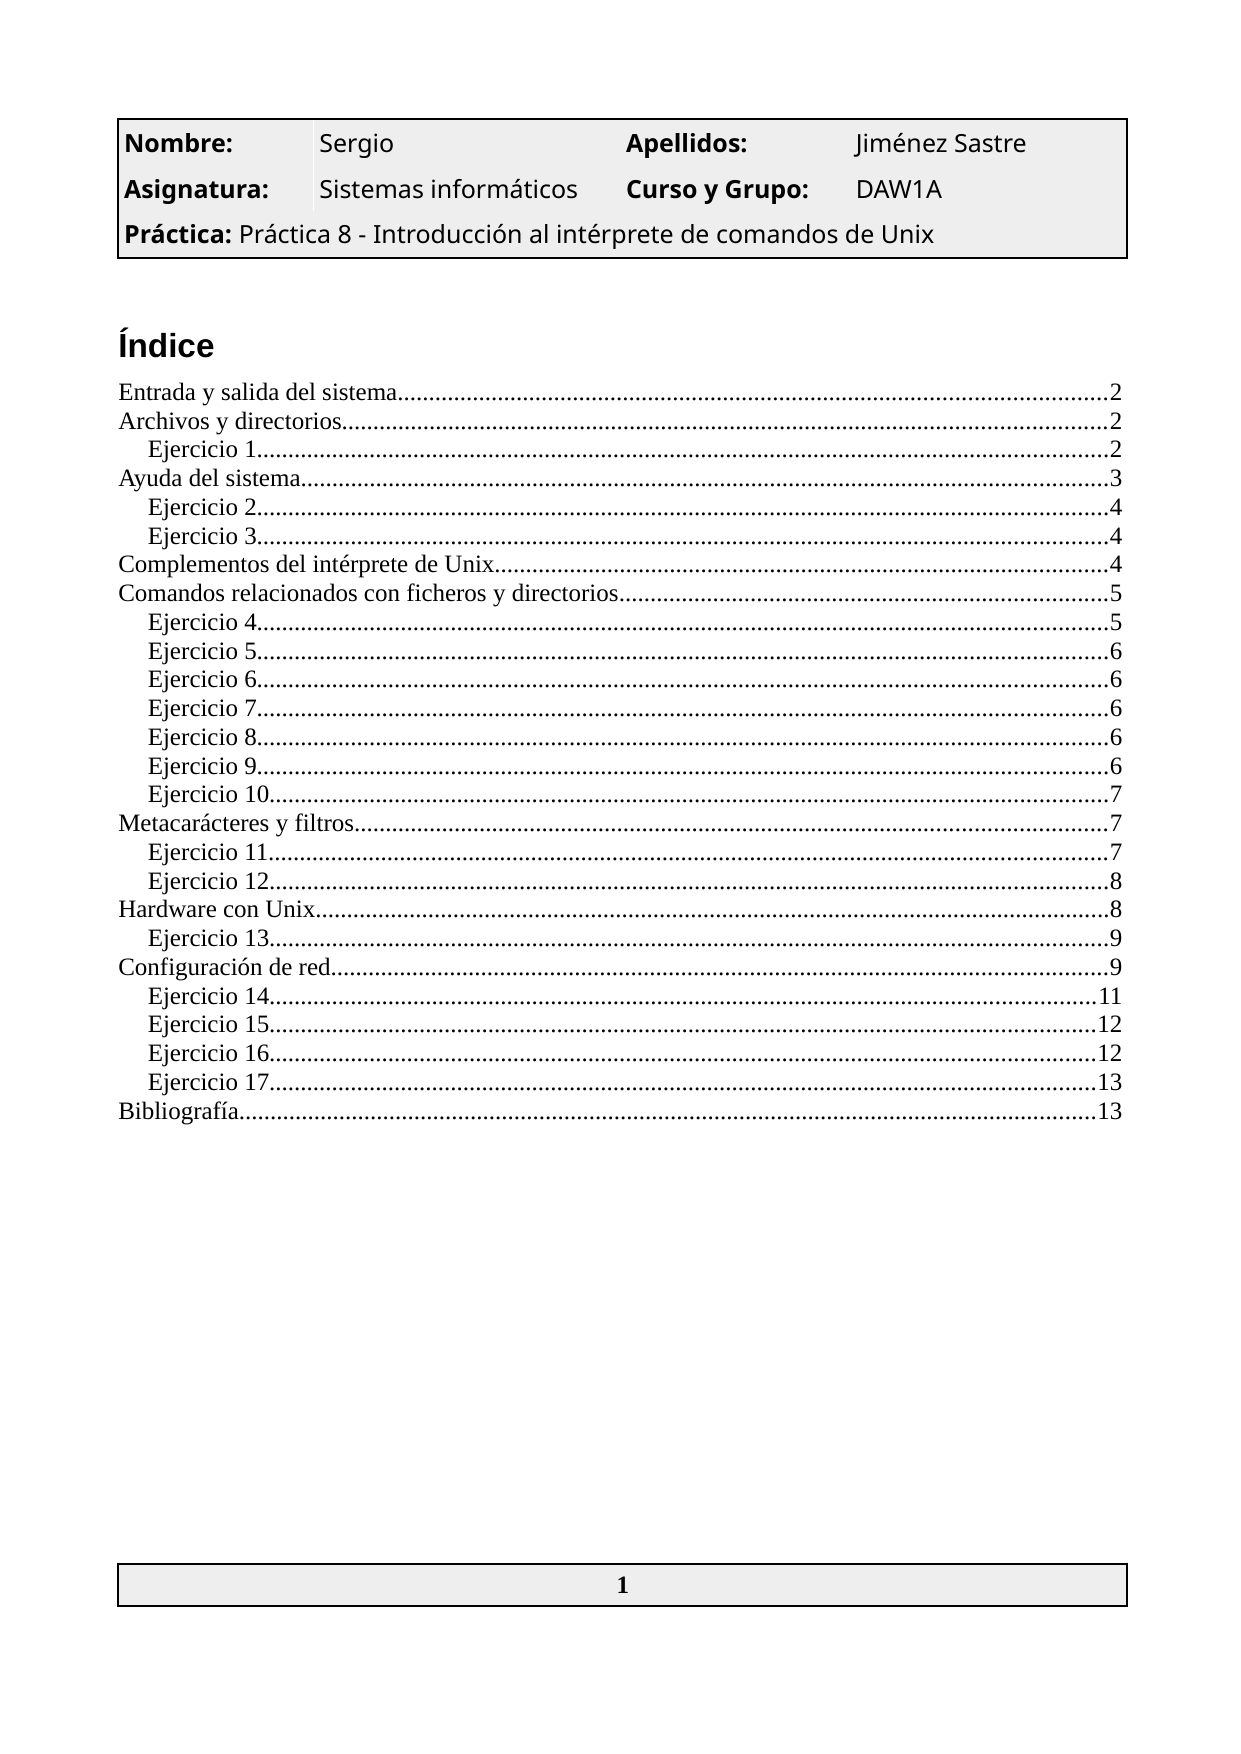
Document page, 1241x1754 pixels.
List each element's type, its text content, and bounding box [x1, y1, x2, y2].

text Comandos relacionados con ficheros y directorios 5 [118, 578, 1122, 607]
text Entrada y salida del sistema 2 [118, 377, 1122, 406]
text Ejercicio 15 12 [148, 1009, 1122, 1038]
text Configuración de red 9 [118, 952, 1122, 981]
text Ejercicio 4 5 [148, 607, 1122, 636]
subtitle Índice [118, 326, 1122, 364]
text Ayuda del sistema 3 [118, 463, 1122, 492]
text Complementos del intérprete de Unix 4 [118, 549, 1122, 578]
text Ejercicio 13 9 [148, 923, 1122, 952]
text Ejercicio 17 13 [148, 1067, 1122, 1096]
text Ejercicio 6 6 [148, 664, 1122, 693]
text Ejercicio 2 4 [148, 492, 1122, 521]
text Ejercicio 3 4 [148, 521, 1122, 549]
text Ejercicio 8 6 [148, 722, 1122, 751]
text Ejercicio 9 6 [148, 751, 1122, 779]
text Ejercicio 5 6 [148, 636, 1122, 664]
text Hardware con Unix 8 [118, 894, 1122, 923]
text Ejercicio 16 12 [148, 1038, 1122, 1067]
text Archivos y directorios 2 [118, 406, 1122, 434]
text Ejercicio 12 8 [148, 866, 1122, 894]
text Ejercicio 11 7 [148, 837, 1122, 866]
text Ejercicio 10 7 [148, 779, 1122, 808]
text Bibliografía 13 [118, 1096, 1122, 1124]
text Ejercicio 14 11 [148, 981, 1122, 1009]
text Ejercicio 1 2 [148, 434, 1122, 463]
text Metacarácteres y filtros 7 [118, 808, 1122, 837]
text Ejercicio 7 6 [148, 693, 1122, 722]
